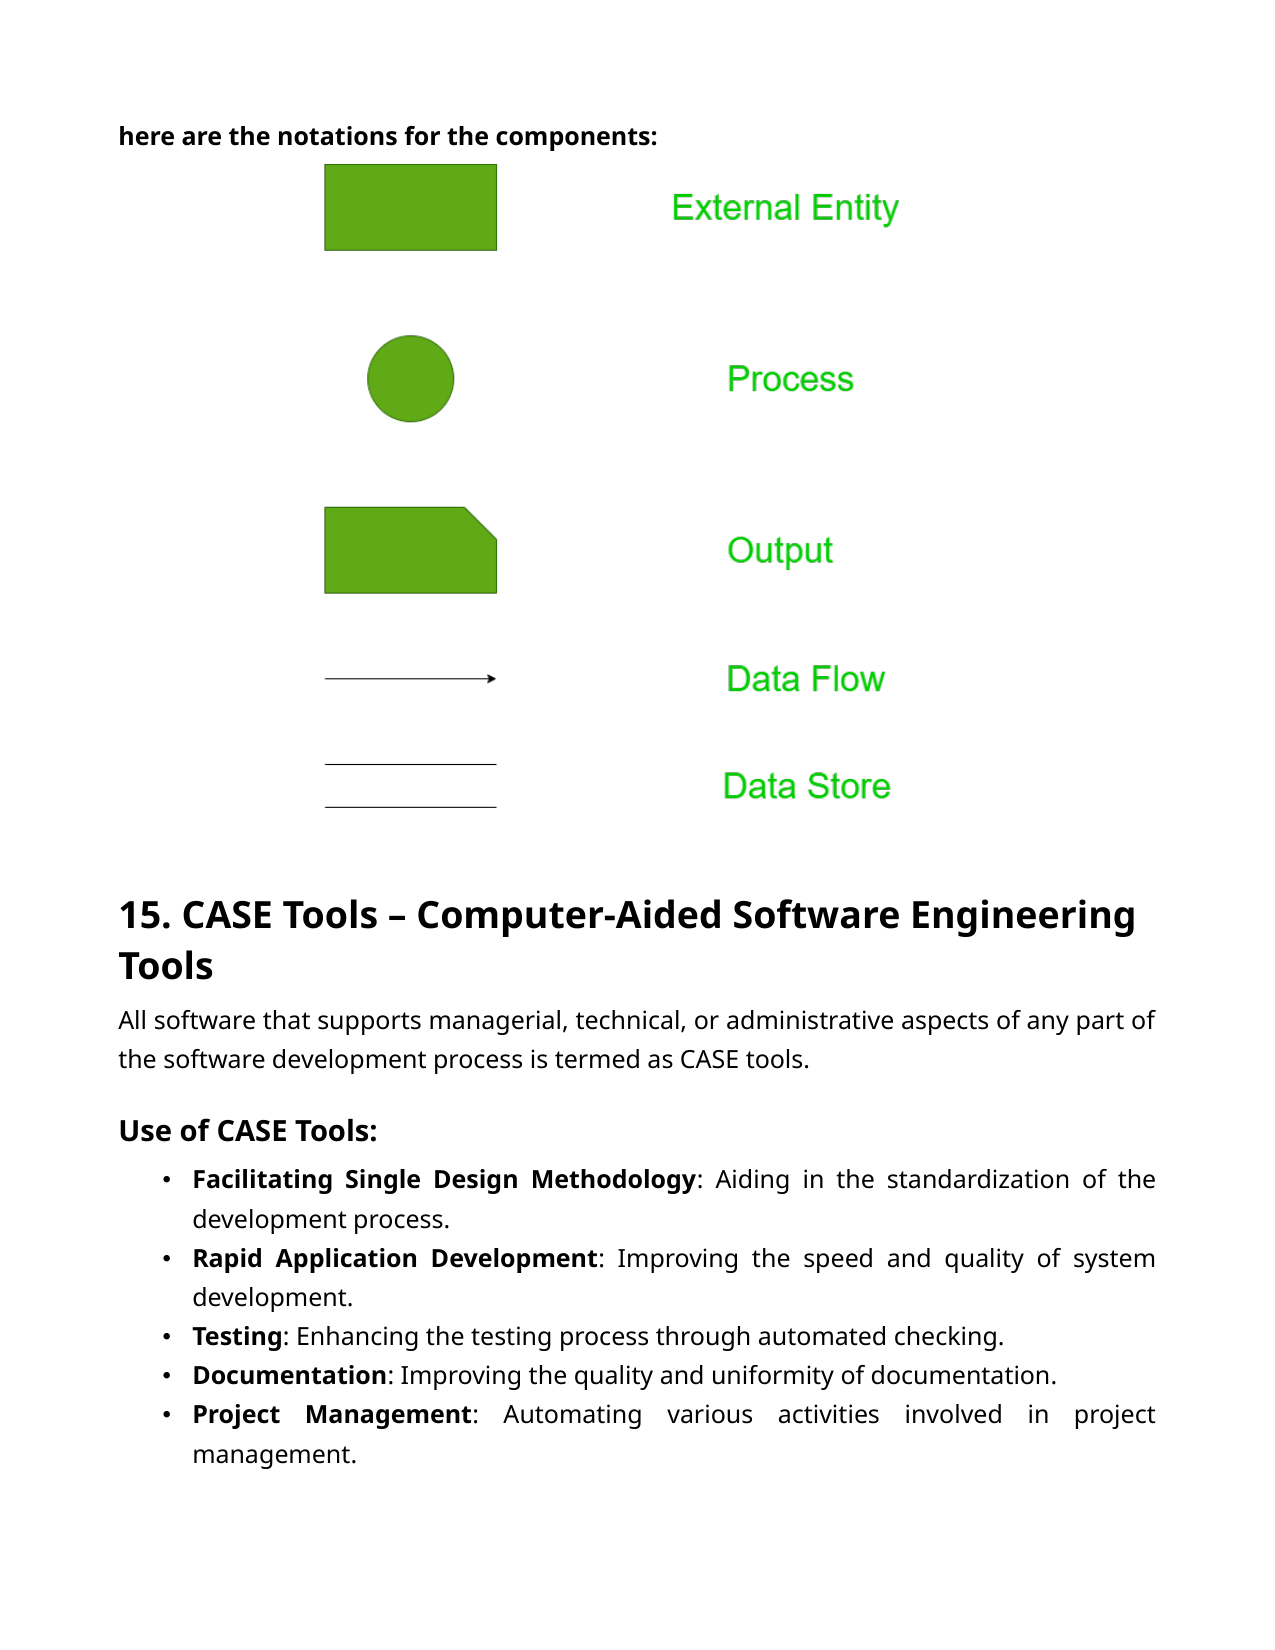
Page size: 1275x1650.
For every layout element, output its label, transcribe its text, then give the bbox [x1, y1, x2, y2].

picture [317, 164, 958, 809]
subtitle here are the notations for the components: [118, 118, 1157, 152]
subtitle 15. CASE Tools – Computer-Aided Software Engineering Tools [118, 888, 1157, 990]
list Facilitating Single Design Methodology: Aiding in the standardization of the development process. [162, 1162, 1157, 1235]
list Rapid Application Development: Improving the speed and quality of system development. [162, 1241, 1157, 1314]
list Testing: Enhancing the testing process through automated checking. [162, 1319, 1157, 1353]
list Documentation: Improving the quality and uniformity of documentation. [162, 1358, 1157, 1392]
list Project Management: Automating various activities involved in project management. [162, 1397, 1157, 1470]
text All software that supports managerial, technical, or administrative aspects of any part of the software development process is termed as CASE tools. [118, 1002, 1157, 1076]
subtitle Use of CASE Tools: [118, 1110, 1157, 1150]
